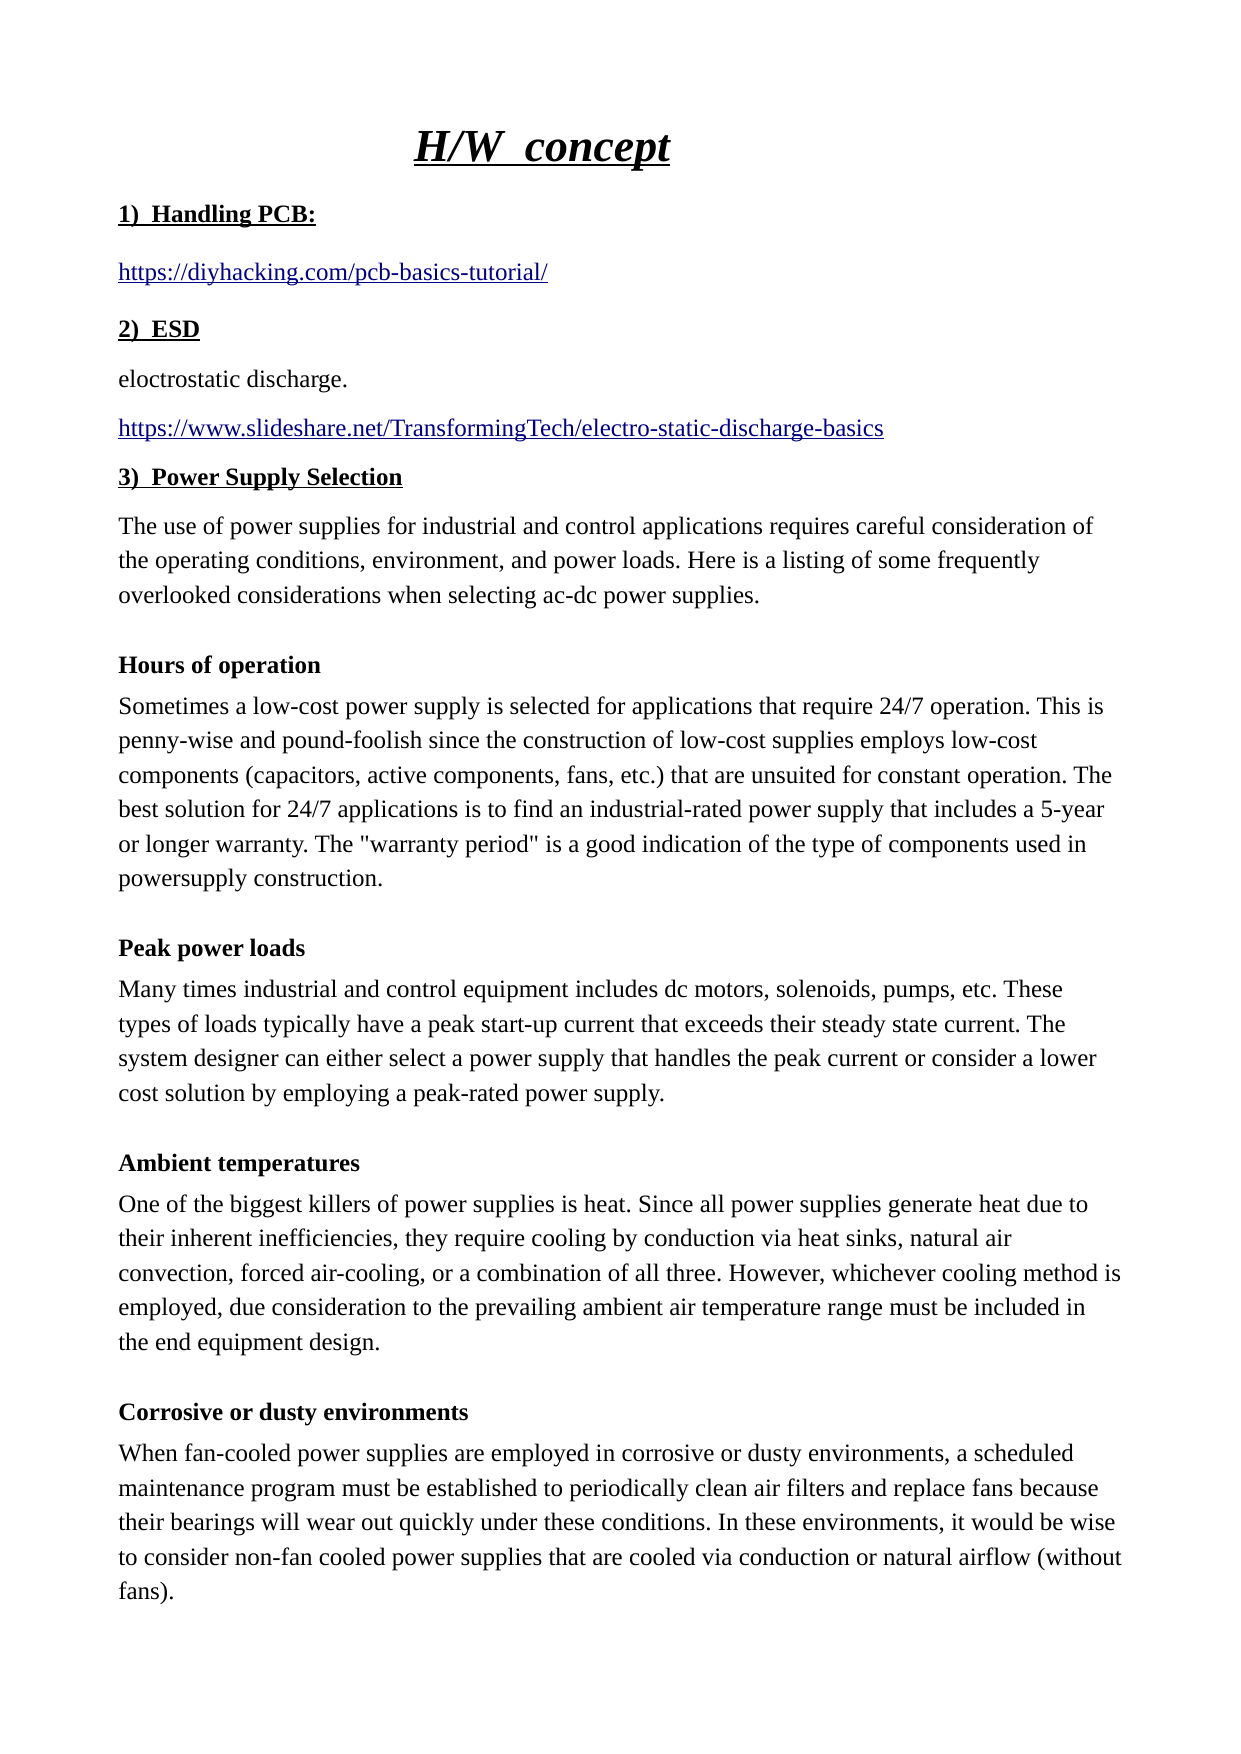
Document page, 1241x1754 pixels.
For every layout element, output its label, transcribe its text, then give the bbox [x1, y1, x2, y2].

text https://www.slideshare.net/TransformingTech/electro-static-discharge-basics [118, 413, 1122, 441]
text When fan-cooled power supplies are employed in corrosive or dusty environments, a scheduled maintenance program must be established to periodically clean air filters and replace fans because their bearings will wear out quickly under these conditions. In these environments, it would be wise to consider non-fan cooled power supplies that are cooled via conduction or natural airflow (without fans). [118, 1438, 1122, 1605]
text 3) Power Supply Selection [118, 462, 1122, 491]
text H/W concept [118, 118, 1122, 171]
text 1) Handling PCB: [118, 199, 1122, 228]
text The use of power supplies for industrial and control applications requires careful consideration of the operating conditions, environment, and power loads. Here is a listing of some frequently overlooked considerations when selecting ac-dc power supplies. [118, 511, 1122, 608]
text eloctrostatic discharge. [118, 364, 1122, 392]
text One of the biggest killers of power supplies is heat. Since all power supplies generate heat due to their inherent inefficiencies, they require cooling by conduction via heat sinks, natural air convection, forced air-cooling, or a combination of all three. However, whichever cooling method is employed, due consideration to the prevailing ambient air temperature range must be included in the end equipment design. [118, 1189, 1122, 1356]
text 2) ESD [118, 314, 1122, 343]
text Many times industrial and control equipment includes dc motors, solenoids, pumps, etc. These types of loads typically have a peak start-up current that exceeds their steady state current. The system designer can either select a power supply that handles the peak current or consider a lower cost solution by employing a peak-rated power supply. [118, 974, 1122, 1107]
subtitle Hours of operation [118, 650, 1122, 678]
subtitle Corrosive or dusty environments [118, 1397, 1122, 1426]
text Sometimes a low-cost power supply is selected for applications that require 24/7 operation. This is penny-wise and pound-foolish since the construction of low-cost supplies employs low-cost components (capacitors, active components, fans, etc.) that are unsuited for constant operation. The best solution for 24/7 applications is to find an industrial-rated power supply that includes a 5-year or longer warranty. The "warranty period" is a good indication of the type of components used in powersupply construction. [118, 691, 1122, 892]
text https://diyhacking.com/pcb-basics-tutorial/ [118, 257, 1122, 286]
subtitle Ambient temperatures [118, 1148, 1122, 1177]
subtitle Peak power loads [118, 933, 1122, 962]
